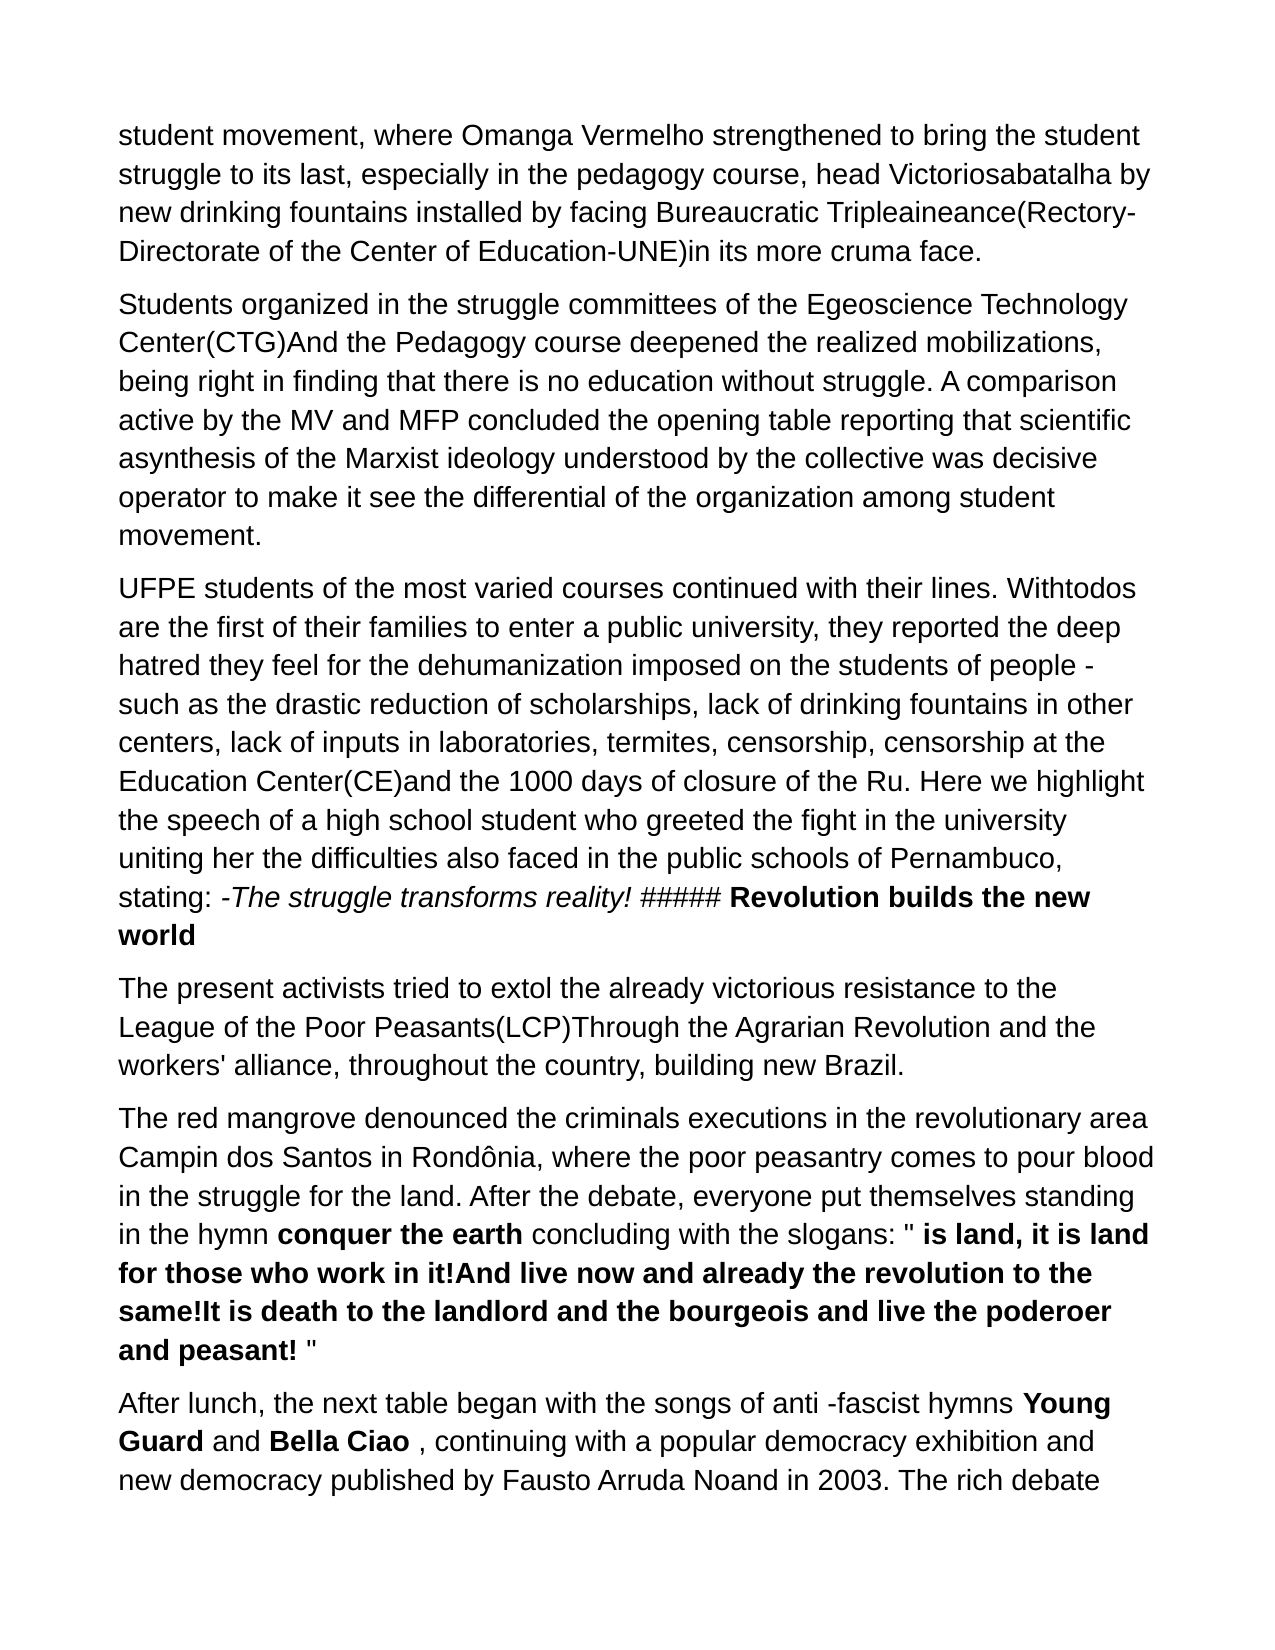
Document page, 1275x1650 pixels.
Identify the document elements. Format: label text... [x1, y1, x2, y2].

text student movement, where Omanga Vermelho strengthened to bring the student struggle to its last, especially in the pedagogy course, head Victoriosabatalha by new drinking fountains installed by facing Bureaucratic Tripleaineance(Rectory-Directorate of the Center of Education-UNE)in its more cruma face. [118, 118, 1157, 267]
text Students organized in the struggle committees of the Egeoscience Technology Center(CTG)And the Pedagogy course deepened the realized mobilizations, being right in finding that there is no education without struggle. A comparison active by the MV and MFP concluded the opening table reporting that scientific asynthesis of the Marxist ideology understood by the collective was decisive operator to make it see the differential of the organization among student movement. [118, 287, 1157, 552]
text The present activists tried to extol the already victorious resistance to the League of the Poor Peasants(LCP)Through the Agrarian Revolution and the workers' alliance, throughout the country, building new Brazil. [118, 971, 1157, 1082]
text UFPE students of the most varied courses continued with their lines. Withtodos are the first of their families to enter a public university, they reported the deep hatred they feel for the dehumanization imposed on the students of people - such as the drastic reduction of scholarships, lack of drinking fountains in other centers, lack of inputs in laboratories, termites, censorship, censorship at the Education Center(CE)and the 1000 days of closure of the Ru. Here we highlight the speech of a high school student who greeted the fight in the university uniting her the difficulties also faced in the public schools of Pernambuco, stating: -The struggle transforms reality! ##### Revolution builds the new world [118, 571, 1157, 952]
text The red mangrove denounced the criminals executions in the revolutionary area Campin dos Santos in Rondônia, where the poor peasantry comes to pour blood in the struggle for the land. After the debate, everyone put themselves standing in the hymn conquer the earth concluding with the slogans: " is land, it is land for those who work in it!And live now and already the revolution to the same!It is death to the landlord and the bourgeois and live the poderoer and peasant! " [118, 1101, 1157, 1366]
text After lunch, the next table began with the songs of anti -fascist hymns Young Guard and Bella Ciao , continuing with a popular democracy exhibition and new democracy published by Fausto Arruda Noand in 2003. The rich debate [118, 1386, 1157, 1496]
